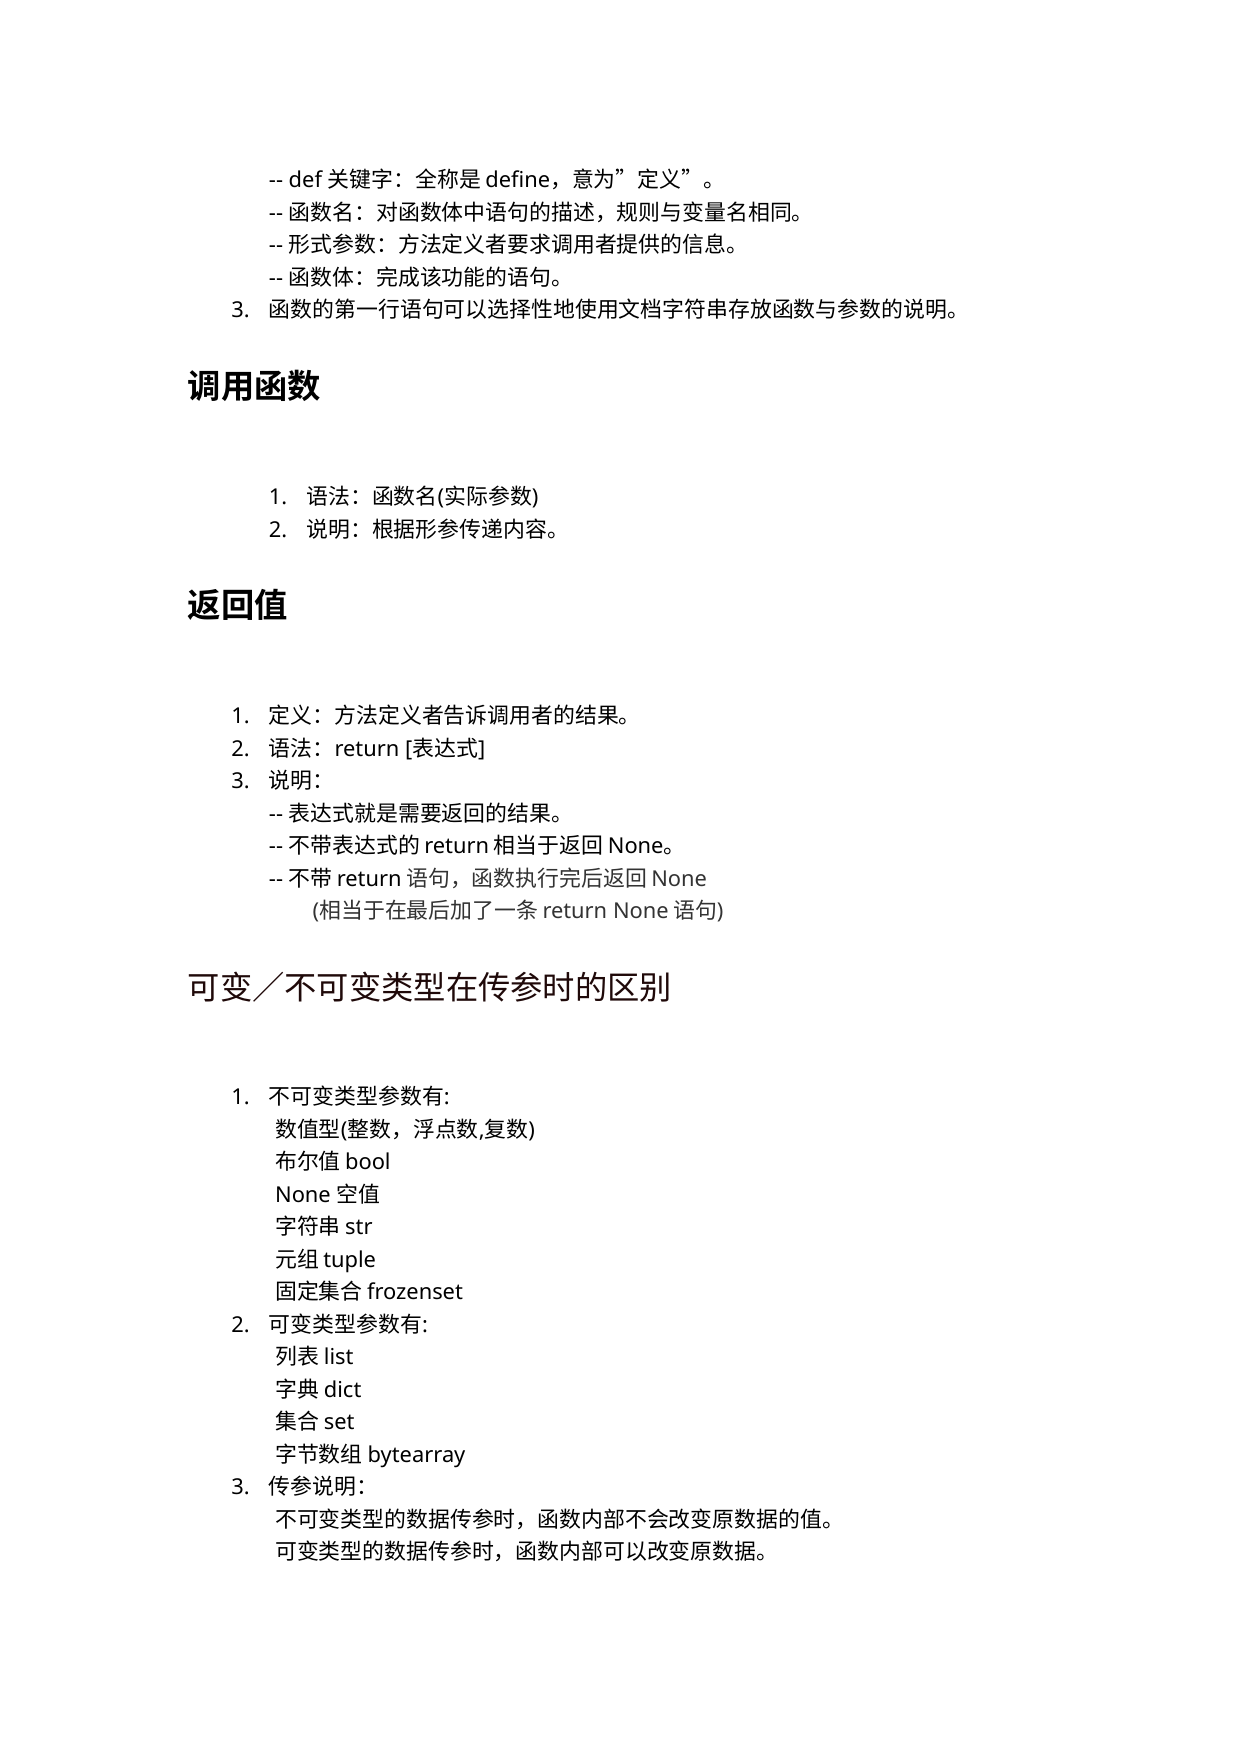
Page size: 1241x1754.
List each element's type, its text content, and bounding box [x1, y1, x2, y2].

list 定义：方法定义者告诉调用者的结果。 [231, 698, 1053, 731]
text None 空值 [275, 1176, 1053, 1209]
list 函数的第一行语句可以选择性地使用文档字符串存放函数与参数的说明。 [231, 292, 1053, 324]
list -- 不带return语句，函数执行完后返回None [269, 861, 1053, 893]
text 字典 dict [275, 1371, 1053, 1404]
list -- 表达式就是需要返回的结果。 [269, 796, 1053, 828]
list 不可变类型参数有: [231, 1079, 1053, 1111]
text 元组tuple [275, 1241, 1053, 1274]
text 字节数组 bytearray [275, 1436, 1053, 1469]
subtitle 返回值 [187, 571, 1053, 636]
text 可变类型的数据传参时，函数内部可以改变原数据。 [275, 1534, 1053, 1566]
list -- def 关键字：全称是define，意为”定义”。 [269, 162, 1053, 194]
text 固定集合frozenset [275, 1274, 1053, 1306]
subtitle 可变／不可变类型在传参时的区别 [187, 953, 1053, 1018]
list -- 不带表达式的return相当于返回 None。 [269, 828, 1053, 861]
text 字符串str [275, 1209, 1053, 1241]
list (相当于在最后加了一条return None语句) [269, 893, 1053, 926]
list 语法：return [表达式] [231, 731, 1053, 763]
list 说明： [231, 763, 1053, 796]
list -- 函数体：完成该功能的语句。 [269, 259, 1053, 292]
list 可变类型参数有: [231, 1306, 1053, 1339]
list 语法：函数名(实际参数) [269, 479, 1053, 511]
text 不可变类型的数据传参时，函数内部不会改变原数据的值。 [275, 1501, 1053, 1534]
text 集合 set [275, 1404, 1053, 1436]
text 数值型(整数，浮点数,复数) [275, 1111, 1053, 1144]
subtitle 调用函数 [187, 352, 1053, 417]
list -- 形式参数：方法定义者要求调用者提供的信息。 [269, 227, 1053, 259]
list 传参说明： [231, 1469, 1053, 1501]
list -- 函数名：对函数体中语句的描述，规则与变量名相同。 [269, 194, 1053, 227]
text 布尔值bool [275, 1144, 1053, 1176]
list 说明：根据形参传递内容。 [269, 511, 1053, 544]
text 列表 list [275, 1339, 1053, 1371]
